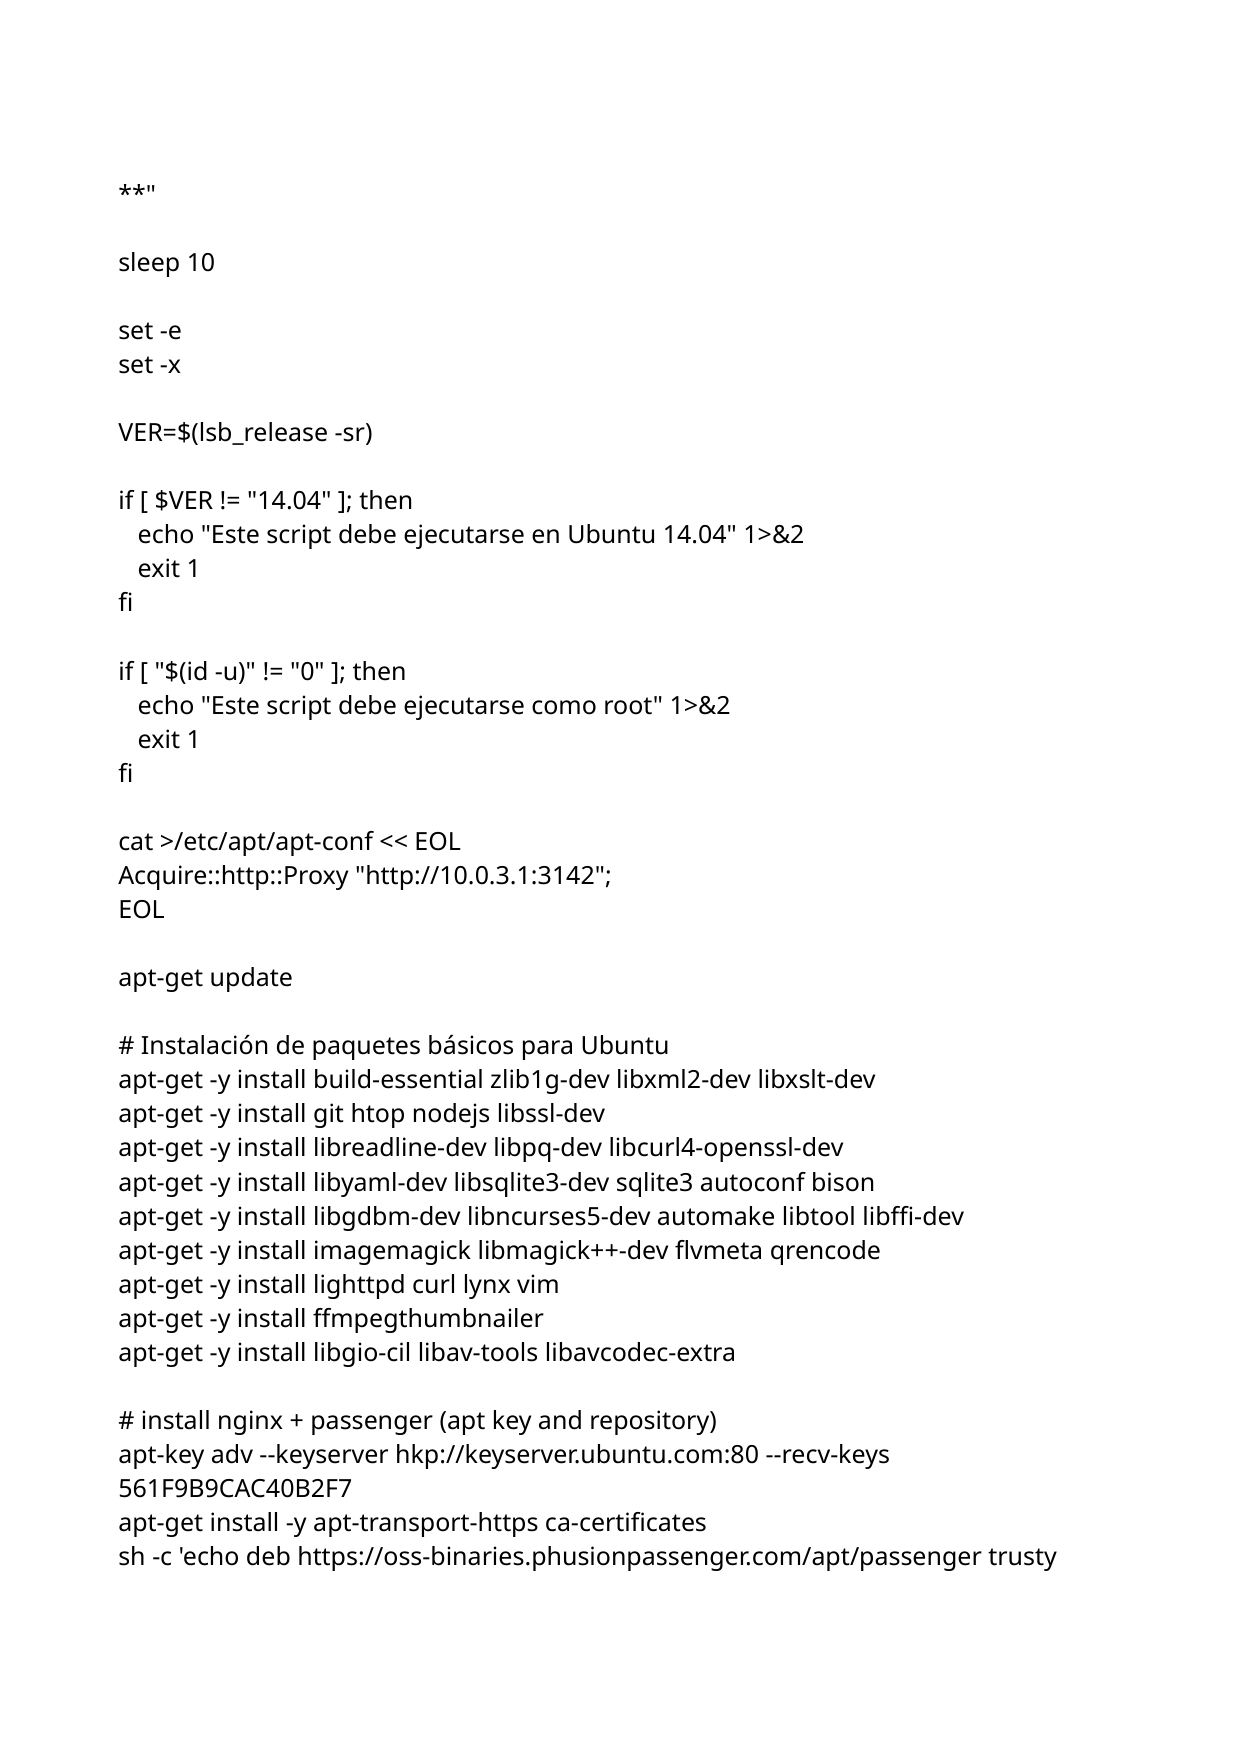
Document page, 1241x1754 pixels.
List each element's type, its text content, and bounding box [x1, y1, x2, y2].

text set -e [118, 313, 1122, 347]
text EOL [118, 892, 1122, 926]
text cat >/etc/apt/apt-conf << EOL [118, 823, 1122, 858]
text echo "Este script debe ejecutarse como root" 1>&2 [118, 687, 1122, 721]
text apt-get -y install libgdbm-dev libncurses5-dev automake libtool libffi-dev [118, 1198, 1122, 1232]
text apt-get -y install build-essential zlib1g-dev libxml2-dev libxslt-dev [118, 1062, 1122, 1096]
text fi [118, 585, 1122, 619]
text **" [118, 176, 1122, 210]
text fi [118, 755, 1122, 789]
text set -x [118, 347, 1122, 381]
text apt-get -y install ffmpegthumbnailer [118, 1300, 1122, 1334]
text apt-get install -y apt-transport-https ca-certificates [118, 1505, 1122, 1539]
text apt-get -y install git htop nodejs libssl-dev [118, 1096, 1122, 1130]
text apt-get -y install imagemagick libmagick++-dev flvmeta qrencode [118, 1232, 1122, 1266]
text apt-get -y install lighttpd curl lynx vim [118, 1266, 1122, 1300]
text apt-get -y install libgio-cil libav-tools libavcodec-extra [118, 1334, 1122, 1368]
text exit 1 [118, 551, 1122, 585]
text echo "Este script debe ejecutarse en Ubuntu 14.04" 1>&2 [118, 517, 1122, 551]
text apt-key adv --keyserver hkp://keyserver.ubuntu.com:80 --recv-keys 561F9B9CAC40B2F7 [118, 1437, 1122, 1505]
text VER=$(lsb_release -sr) [118, 415, 1122, 449]
text apt-get update [118, 960, 1122, 994]
text # install nginx + passenger (apt key and repository) [118, 1403, 1122, 1437]
text Acquire::http::Proxy "http://10.0.3.1:3142"; [118, 858, 1122, 892]
text sleep 10 [118, 244, 1122, 278]
text apt-get -y install libreadline-dev libpq-dev libcurl4-openssl-dev [118, 1130, 1122, 1164]
text apt-get -y install libyaml-dev libsqlite3-dev sqlite3 autoconf bison [118, 1164, 1122, 1198]
text sh -c 'echo deb https://oss-binaries.phusionpassenger.com/apt/passenger trusty [118, 1539, 1122, 1573]
text if [ $VER != "14.04" ]; then [118, 483, 1122, 517]
text if [ "$(id -u)" != "0" ]; then [118, 653, 1122, 687]
text # Instalación de paquetes básicos para Ubuntu [118, 1028, 1122, 1062]
text exit 1 [118, 721, 1122, 755]
